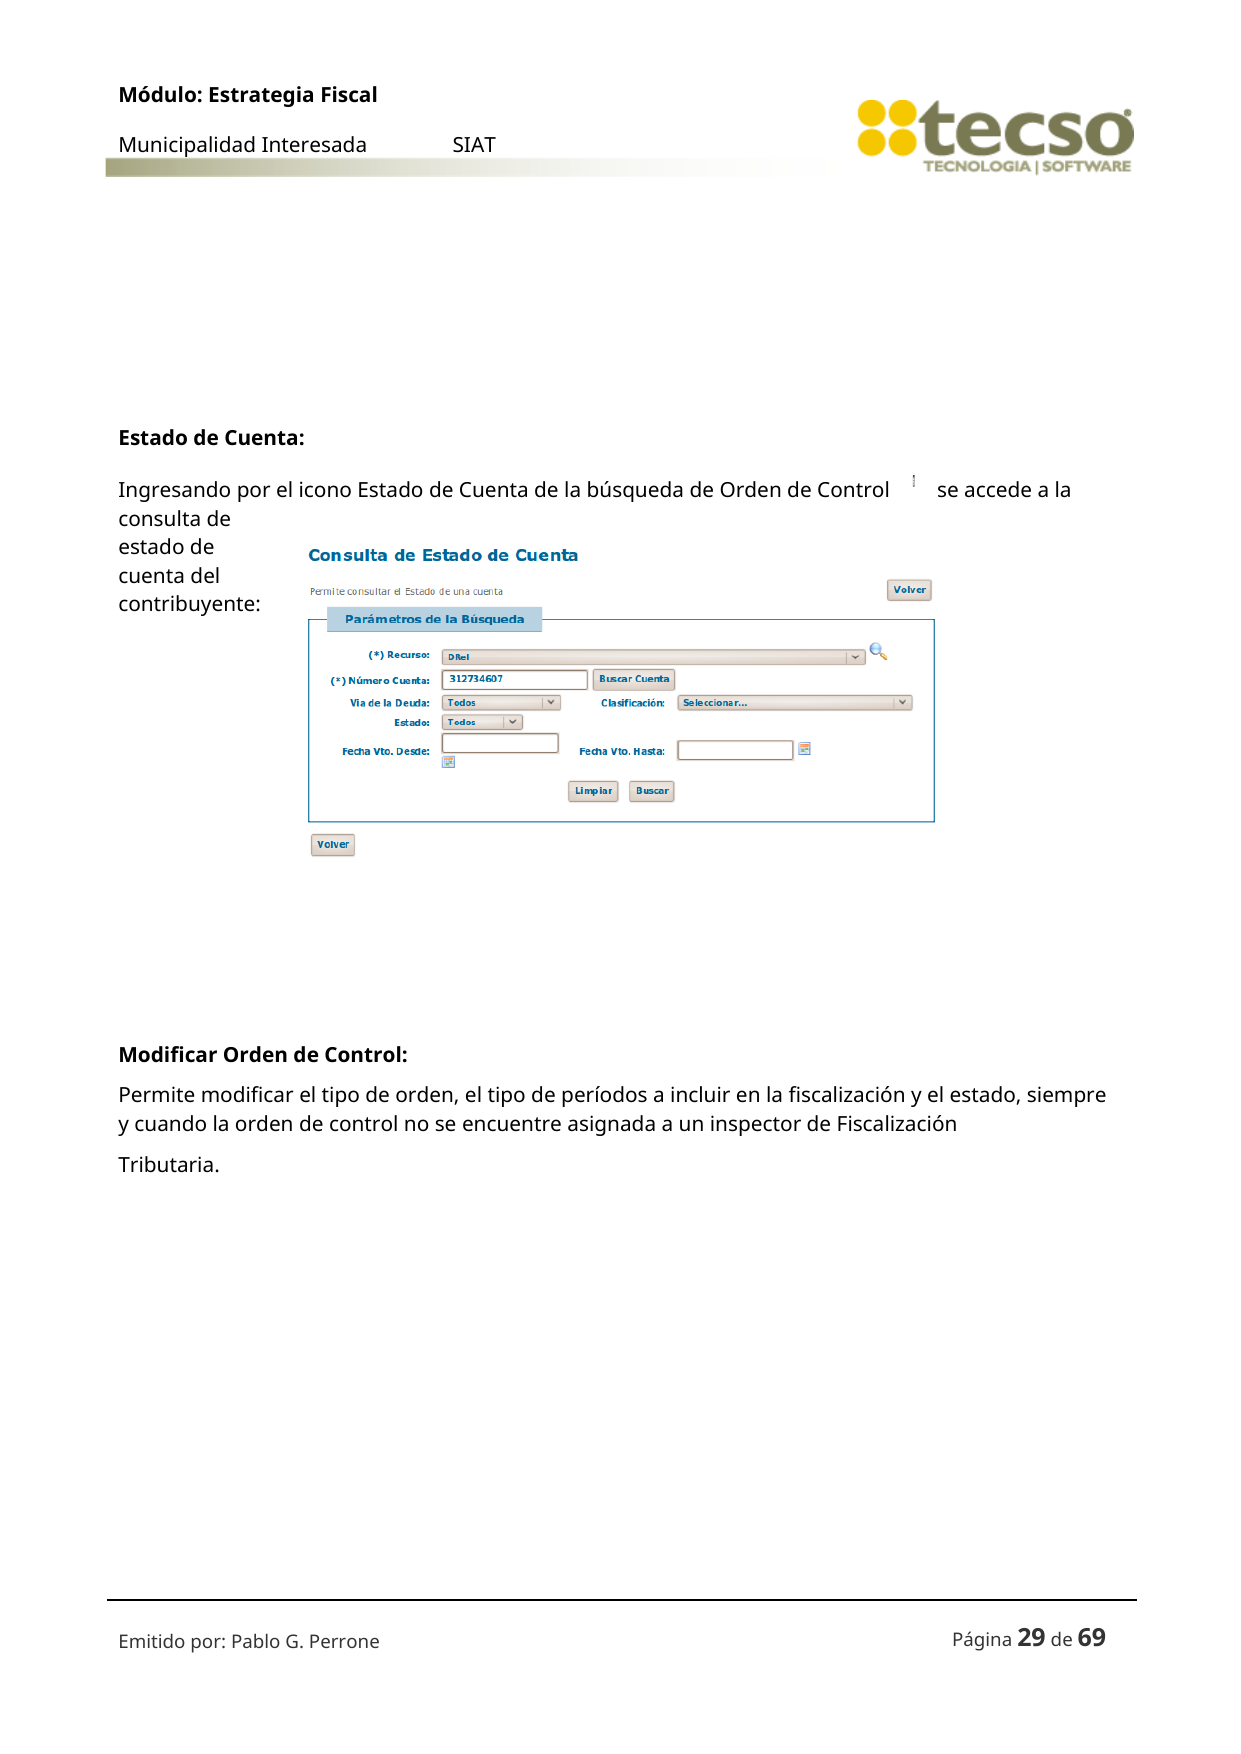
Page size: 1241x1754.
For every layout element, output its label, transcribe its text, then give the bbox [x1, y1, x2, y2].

picture [105, 100, 1134, 177]
text Tributaria. [118, 1150, 1122, 1178]
text Modificar Orden de Control: [118, 1040, 1122, 1068]
text Permite modificar el tipo de orden, el tipo de períodos a incluir en la fiscalización y el estado, siempre y cuando la orden de control no se encuentre asignada a un inspector de Fiscalización [118, 1081, 1122, 1137]
text Ingresando por el icono Estado de Cuenta de la búsqueda de Orden de Control se accede a la consulta de estado de cuenta del contribuyente: [118, 463, 1122, 618]
picture [295, 539, 946, 875]
text Estado de Cuenta: [118, 423, 1122, 451]
